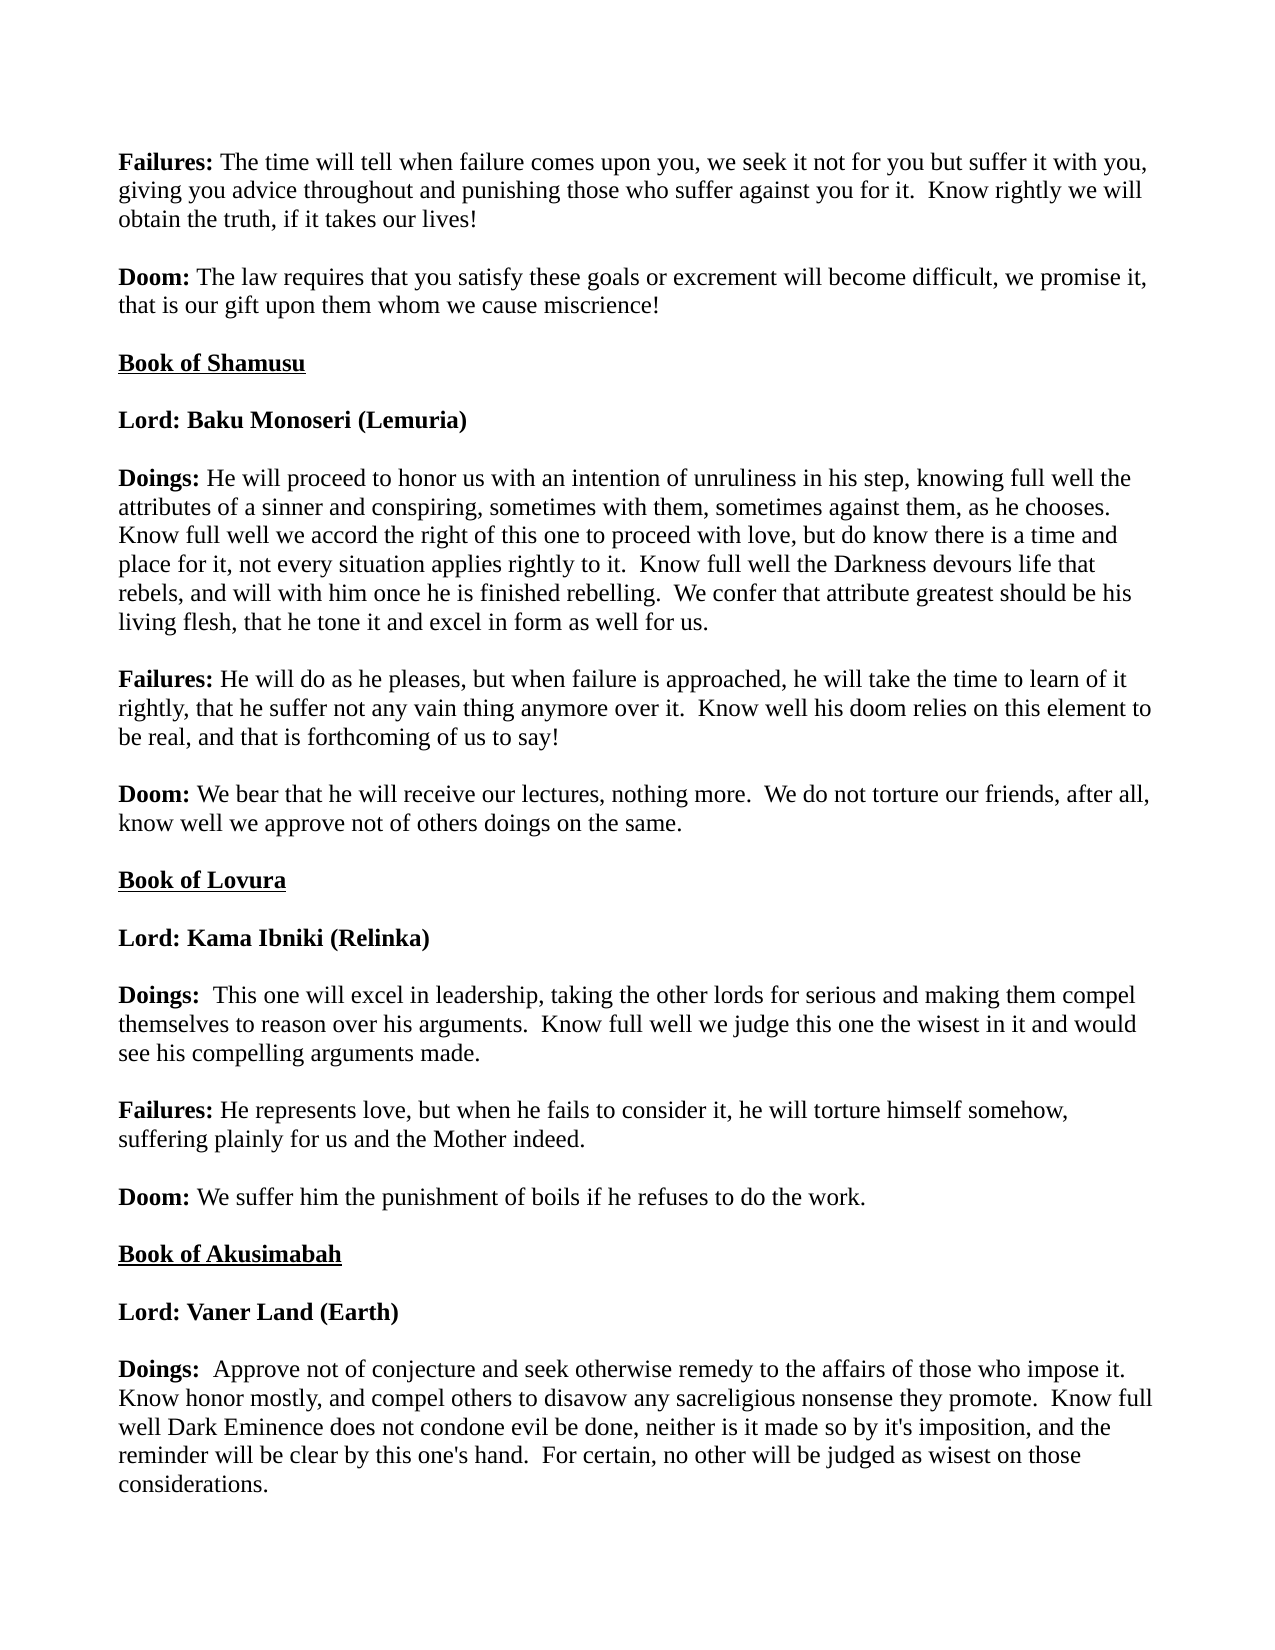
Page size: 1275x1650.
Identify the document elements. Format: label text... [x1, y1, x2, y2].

text Doings: This one will excel in leadership, taking the other lords for serious and making them compel themselves to reason over his arguments. Know full well we judge this one the wisest in it and would see his compelling arguments made. [118, 981, 1157, 1067]
text Doom: We bear that he will receive our lectures, nothing more. We do not torture our friends, after all, know well we approve not of others doings on the same. [118, 779, 1157, 837]
text Failures: He represents love, but when he fails to consider it, he will torture himself somehow, suffering plainly for us and the Mother indeed. [118, 1096, 1157, 1153]
text Book of Lovura [118, 866, 1157, 894]
text Doings: He will proceed to honor us with an intention of unruliness in his step, knowing full well the attributes of a sinner and conspiring, sometimes with them, sometimes against them, as he chooses. Know full well we accord the right of this one to proceed with love, but do know there is a time and place for it, not every situation applies rightly to it. Know full well the Darkness devours life that rebels, and will with him once he is finished rebelling. We confer that attribute greatest should be his living flesh, that he tone it and excel in form as well for us. [118, 463, 1157, 636]
text Failures: The time will tell when failure comes upon you, we seek it not for you but suffer it with you, giving you advice throughout and punishing those who suffer against you for it. Know rightly we will obtain the truth, if it takes our lives! [118, 147, 1157, 233]
text Lord: Baku Monoseri (Lemuria) [118, 406, 1157, 434]
text Doom: The law requires that you satisfy these goals or excrement will become difficult, we promise it, that is our gift upon them whom we cause miscrience! [118, 262, 1157, 319]
text Doom: We suffer him the punishment of boils if he refuses to do the work. [118, 1182, 1157, 1211]
text Book of Akusimabah [118, 1239, 1157, 1268]
text Lord: Kama Ibniki (Relinka) [118, 923, 1157, 952]
text Book of Shamusu [118, 348, 1157, 377]
text Failures: He will do as he pleases, but when failure is approached, he will take the time to learn of it rightly, that he suffer not any vain thing anymore over it. Know well his doom relies on this element to be real, and that is forthcoming of us to say! [118, 664, 1157, 751]
text Lord: Vaner Land (Earth) [118, 1297, 1157, 1326]
text Doings: Approve not of conjecture and seek otherwise remedy to the affairs of those who impose it. Know honor mostly, and compel others to disavow any sacreligious nonsense they promote. Know full well Dark Eminence does not condone evil be done, neither is it made so by it's imposition, and the reminder will be clear by this one's hand. For certain, no other will be judged as wisest on those considerations. [118, 1354, 1157, 1498]
